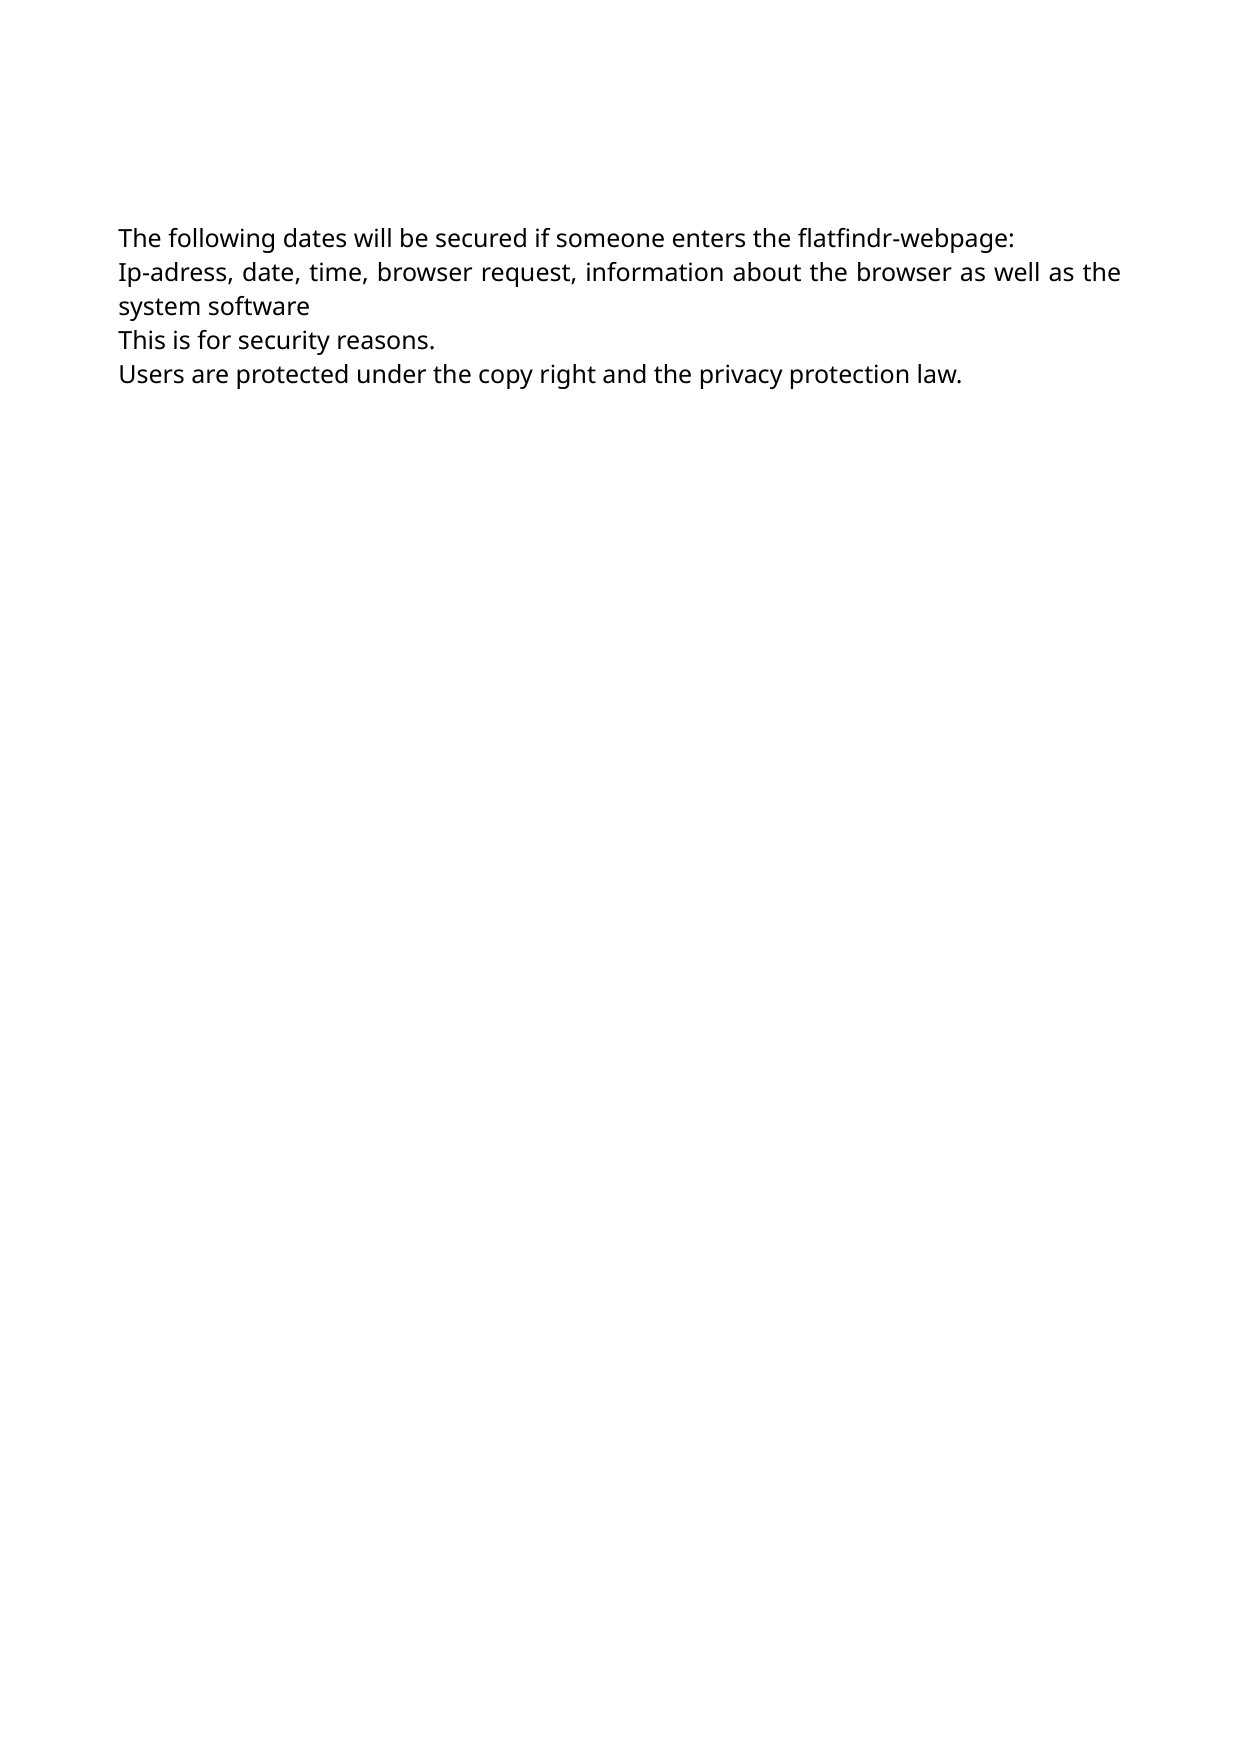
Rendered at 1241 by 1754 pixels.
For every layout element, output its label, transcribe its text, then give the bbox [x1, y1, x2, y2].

text Ip-adress, date, time, browser request, information about the browser as well as the system software [118, 254, 1122, 322]
text The following dates will be secured if someone enters the flatfindr-webpage: [118, 220, 1122, 254]
text This is for security reasons. [118, 322, 1122, 357]
text Users are protected under the copy right and the privacy protection law. [118, 357, 1122, 391]
